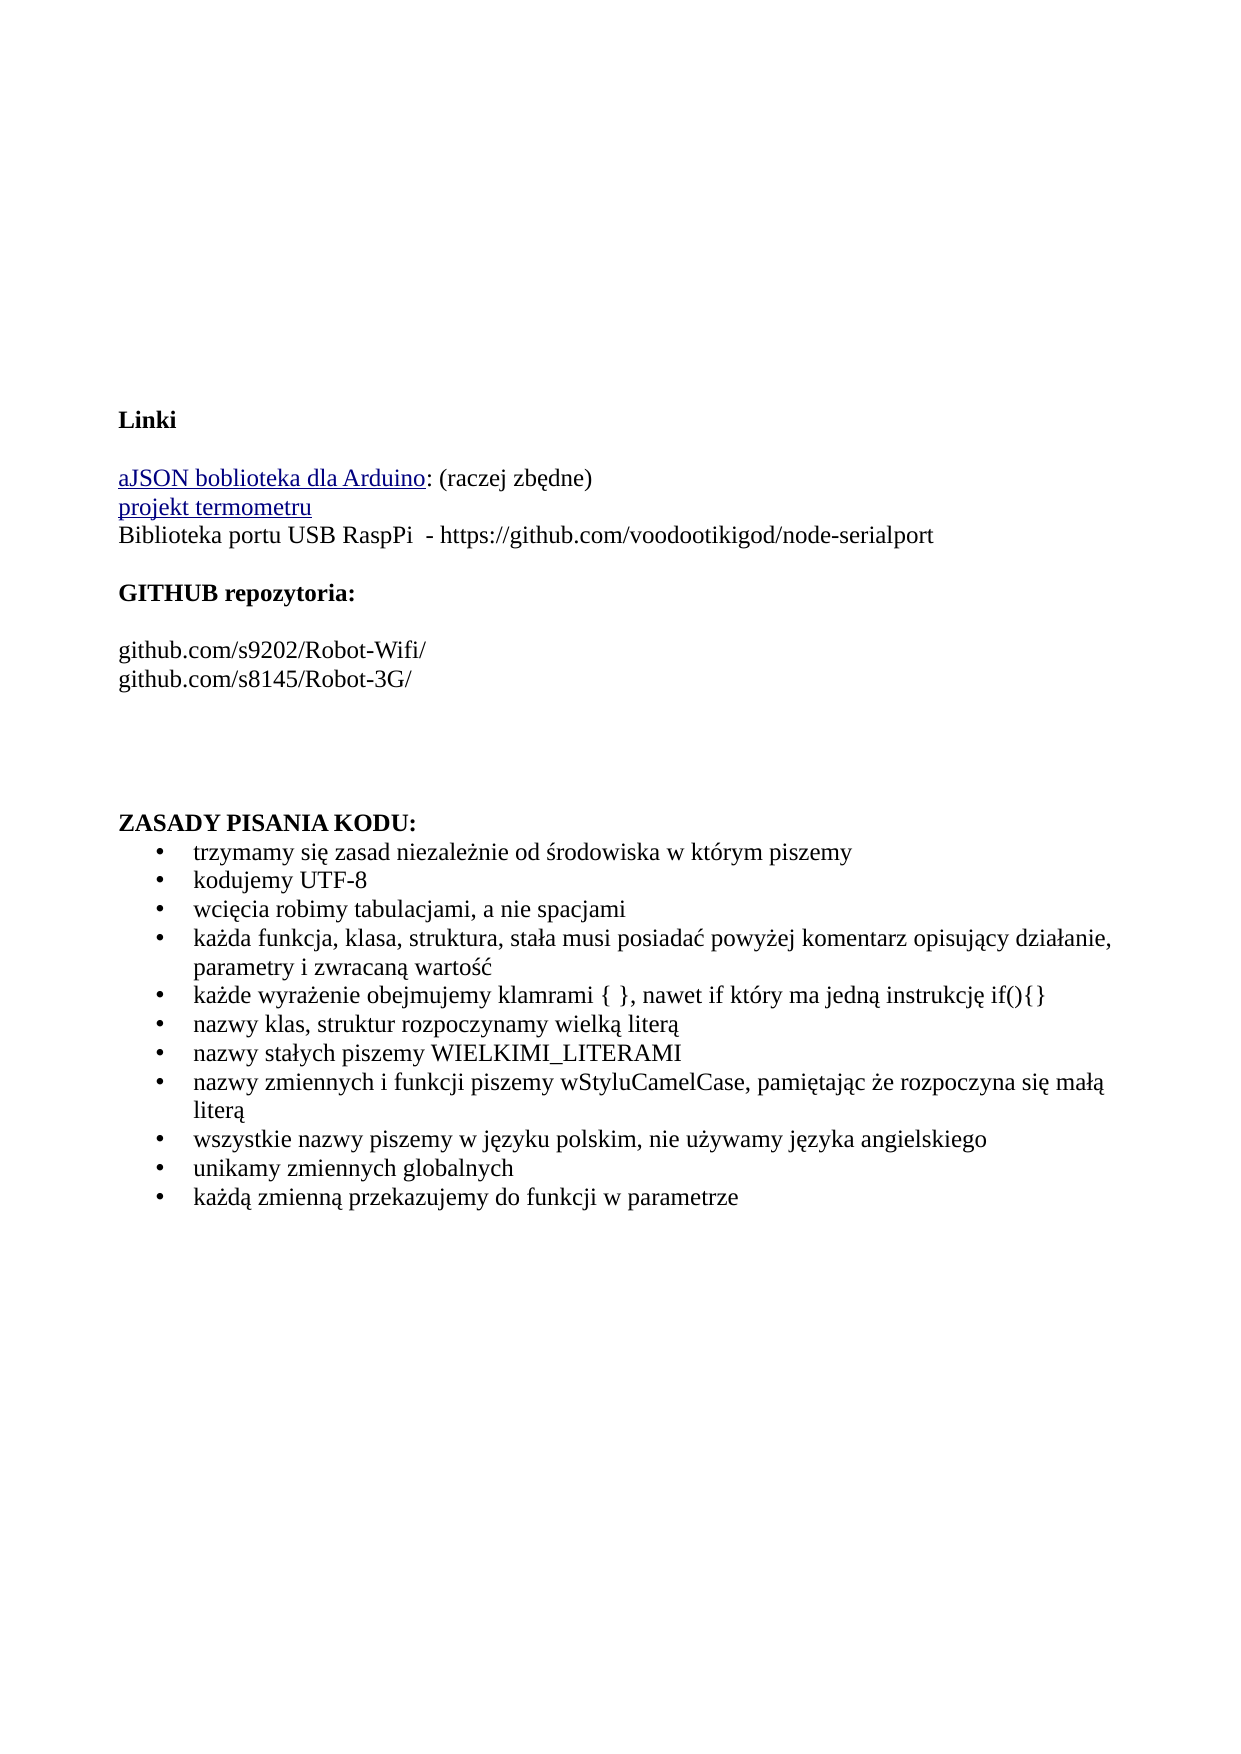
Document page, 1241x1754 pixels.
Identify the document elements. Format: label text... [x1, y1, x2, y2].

list nazwy zmiennych i funkcji piszemy wStyluCamelCase, pamiętając że rozpoczyna się małą literą [156, 1067, 1122, 1124]
list każdą zmienną przekazujemy do funkcji w parametrze [156, 1182, 1122, 1211]
list każde wyrażenie obejmujemy klamrami { }, nawet if który ma jedną instrukcję if(){} [156, 981, 1122, 1009]
list unikamy zmiennych globalnych [156, 1153, 1122, 1182]
list wszystkie nazwy piszemy w języku polskim, nie używamy języka angielskiego [156, 1124, 1122, 1153]
text GITHUB repozytoria: [118, 578, 1122, 607]
text ZASADY PISANIA KODU: [118, 808, 1122, 837]
text github.com/s9202/Robot-Wifi/ [118, 636, 1122, 664]
list trzymamy się zasad niezależnie od środowiska w którym piszemy [156, 837, 1122, 866]
list wcięcia robimy tabulacjami, a nie spacjami [156, 894, 1122, 923]
list każda funkcja, klasa, struktura, stała musi posiadać powyżej komentarz opisujący działanie, parametry i zwracaną wartość [156, 923, 1122, 981]
list nazwy klas, struktur rozpoczynamy wielką literą [156, 1009, 1122, 1038]
text Biblioteka portu USB RaspPi - https://github.com/voodootikigod/node-serialport [118, 521, 1122, 549]
list nazwy stałych piszemy WIELKIMI_LITERAMI [156, 1038, 1122, 1067]
text projekt termometru [118, 492, 1122, 521]
text aJSON boblioteka dla Arduino: (raczej zbędne) [118, 463, 1122, 492]
text Linki [118, 406, 1122, 434]
text github.com/s8145/Robot-3G/ [118, 664, 1122, 693]
list kodujemy UTF-8 [156, 866, 1122, 894]
